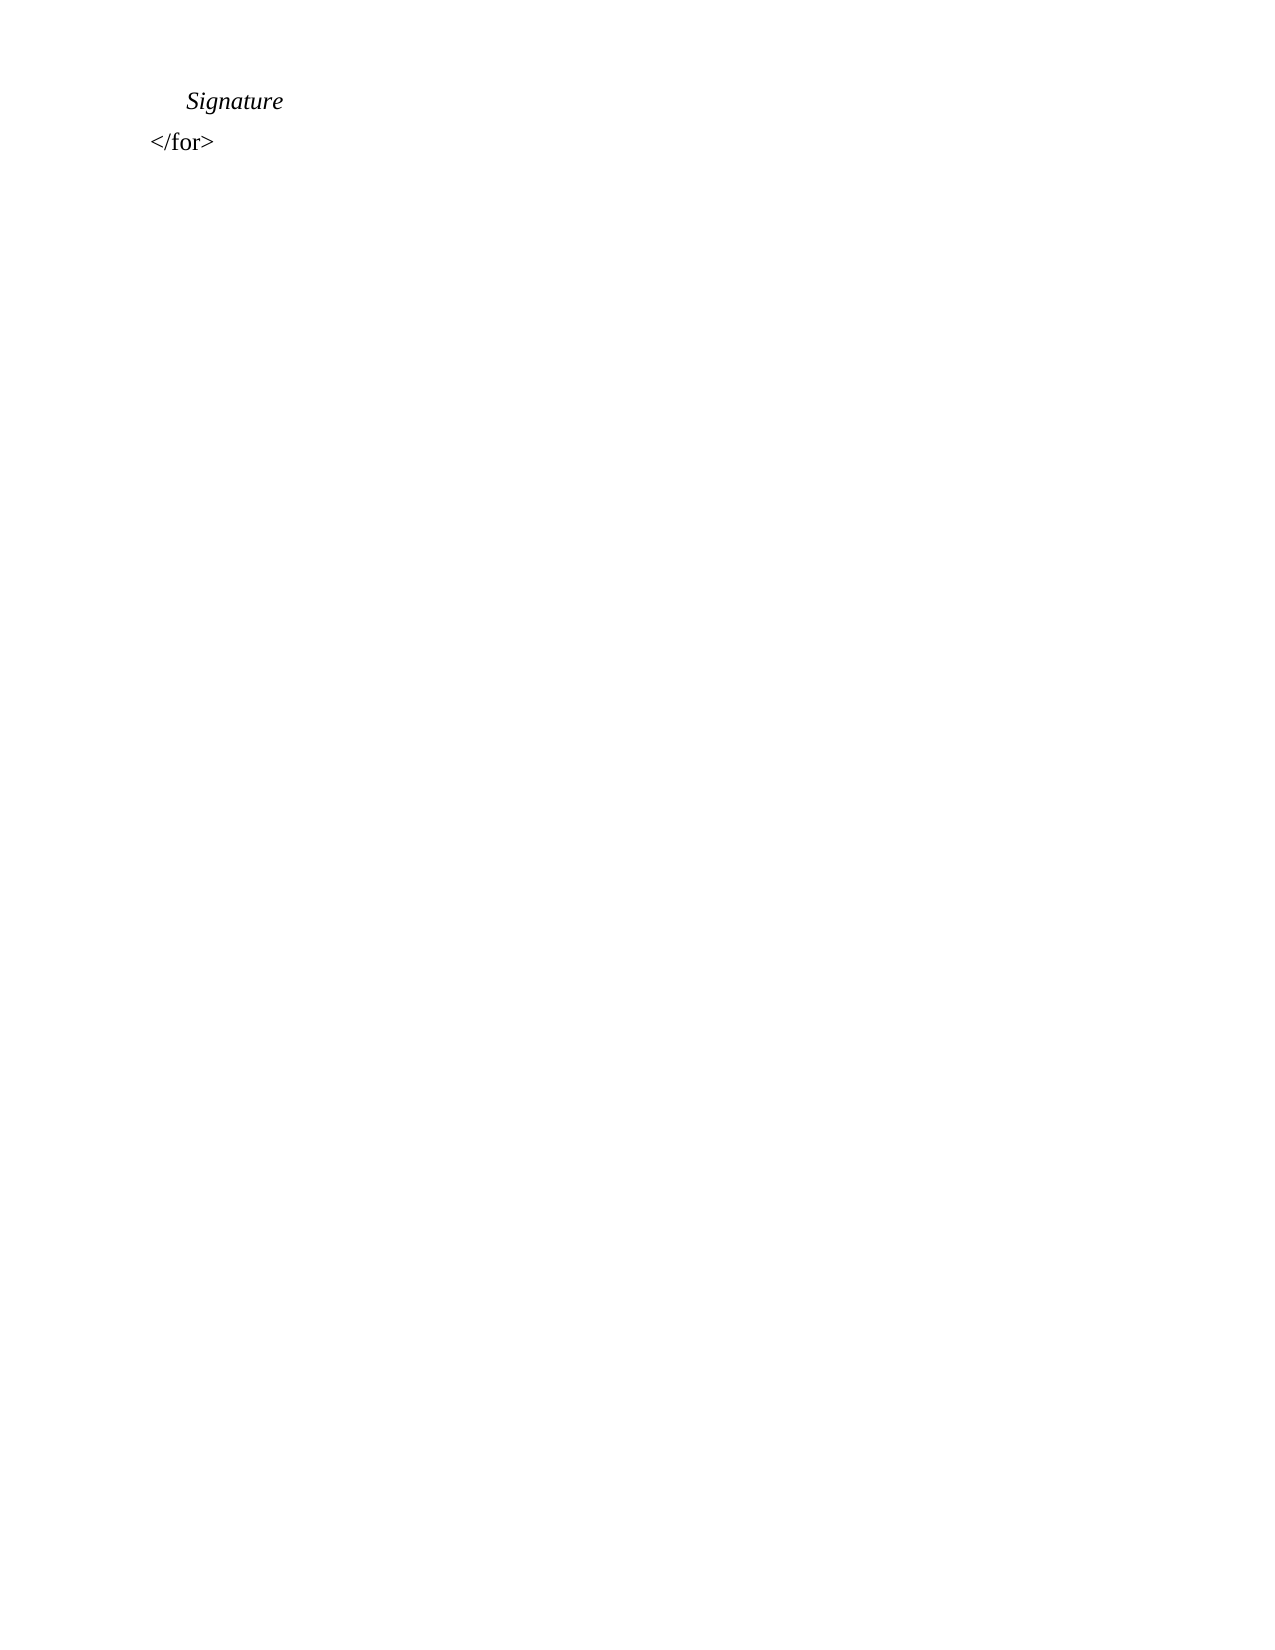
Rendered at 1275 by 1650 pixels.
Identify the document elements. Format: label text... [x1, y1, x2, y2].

text </for> [150, 127, 1125, 156]
table_header [150, 75, 1125, 127]
table_cell Signature [156, 81, 316, 121]
